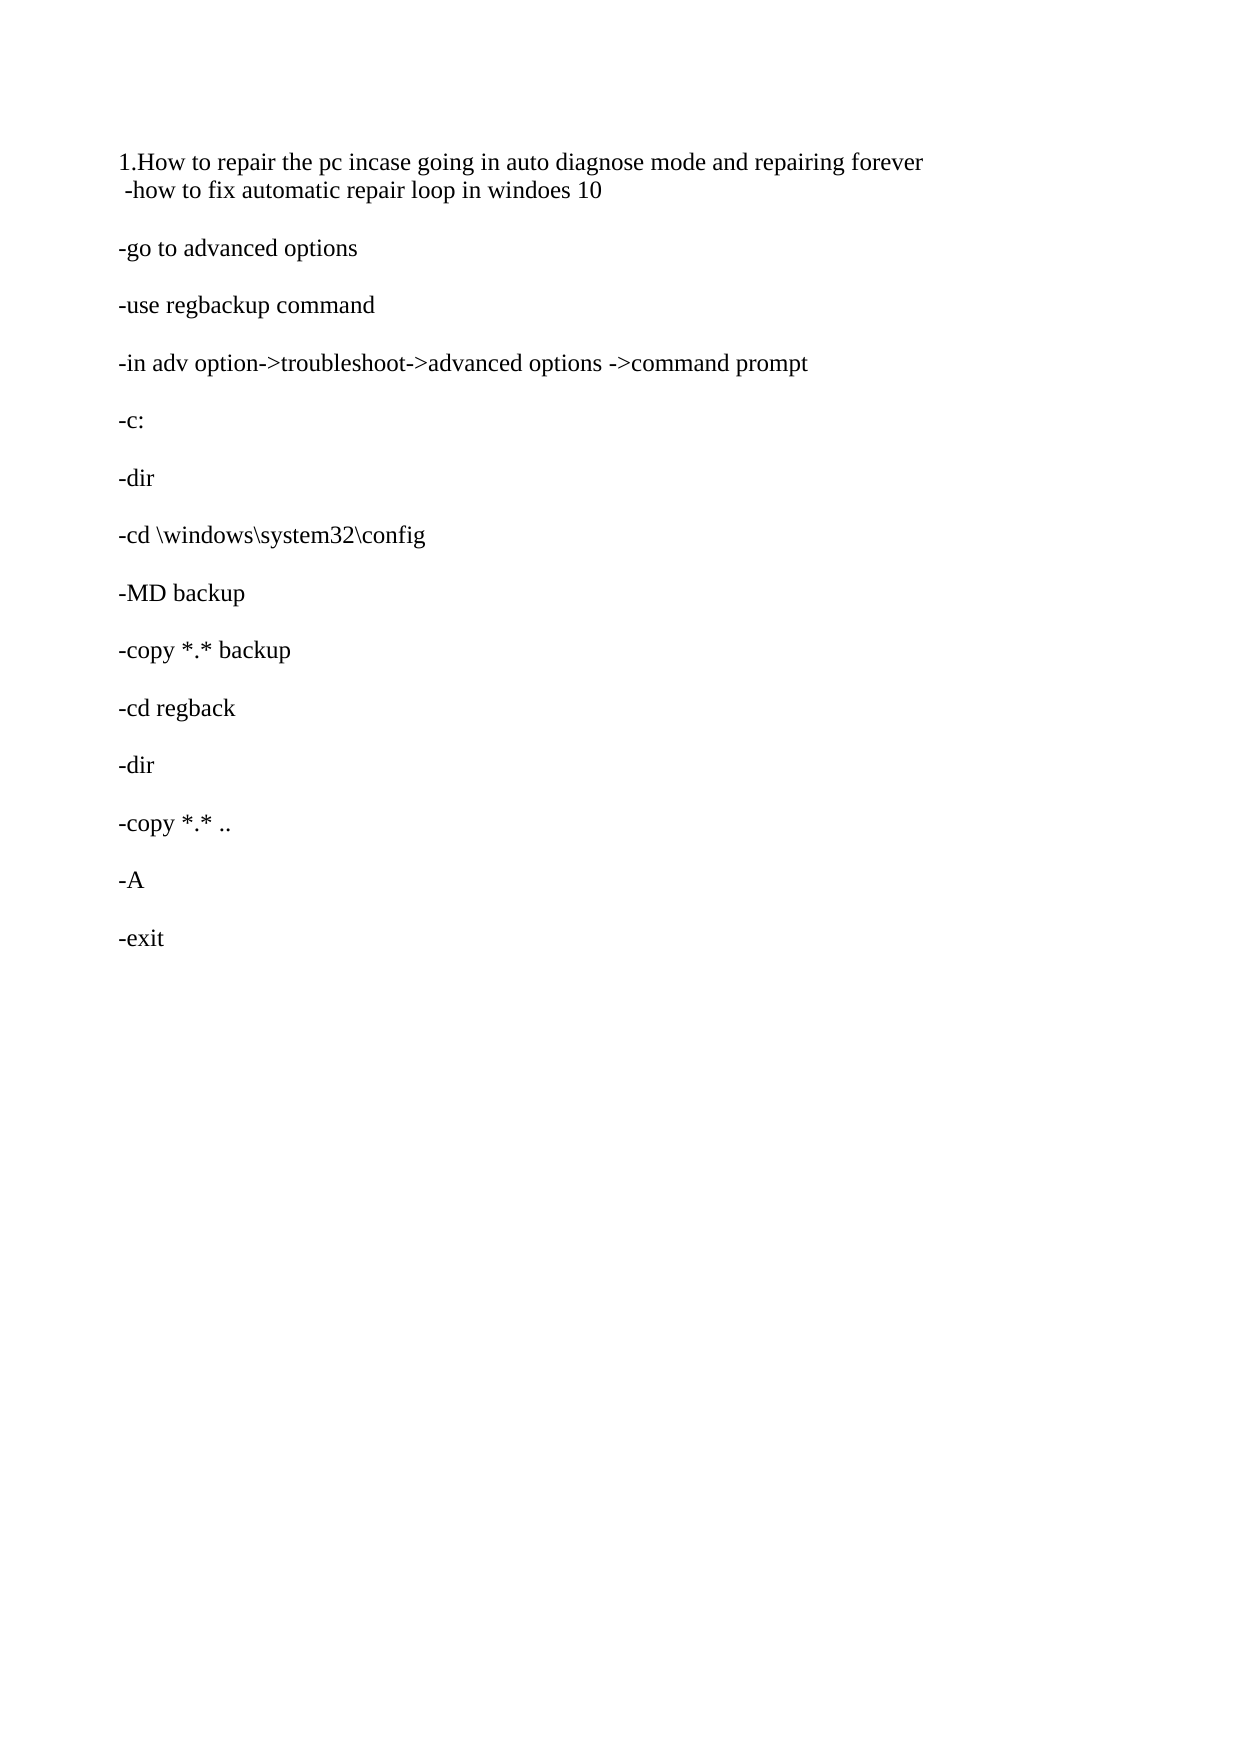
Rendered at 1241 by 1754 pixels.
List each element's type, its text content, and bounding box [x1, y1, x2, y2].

text -use regbackup command [118, 291, 1122, 319]
text -dir [118, 463, 1122, 492]
text -copy *.* .. [118, 808, 1122, 837]
text -MD backup [118, 578, 1122, 607]
text -exit [118, 923, 1122, 952]
text -go to advanced options [118, 233, 1122, 262]
text -dir [118, 751, 1122, 779]
text -copy *.* backup [118, 636, 1122, 664]
text -A [118, 866, 1122, 894]
text 1.How to repair the pc incase going in auto diagnose mode and repairing forever [118, 147, 1122, 176]
text -cd regback [118, 693, 1122, 722]
text -c: [118, 406, 1122, 434]
text -in adv option->troubleshoot->advanced options ->command prompt [118, 348, 1122, 377]
text -how to fix automatic repair loop in windoes 10 [118, 176, 1122, 204]
text -cd \windows\system32\config [118, 521, 1122, 549]
